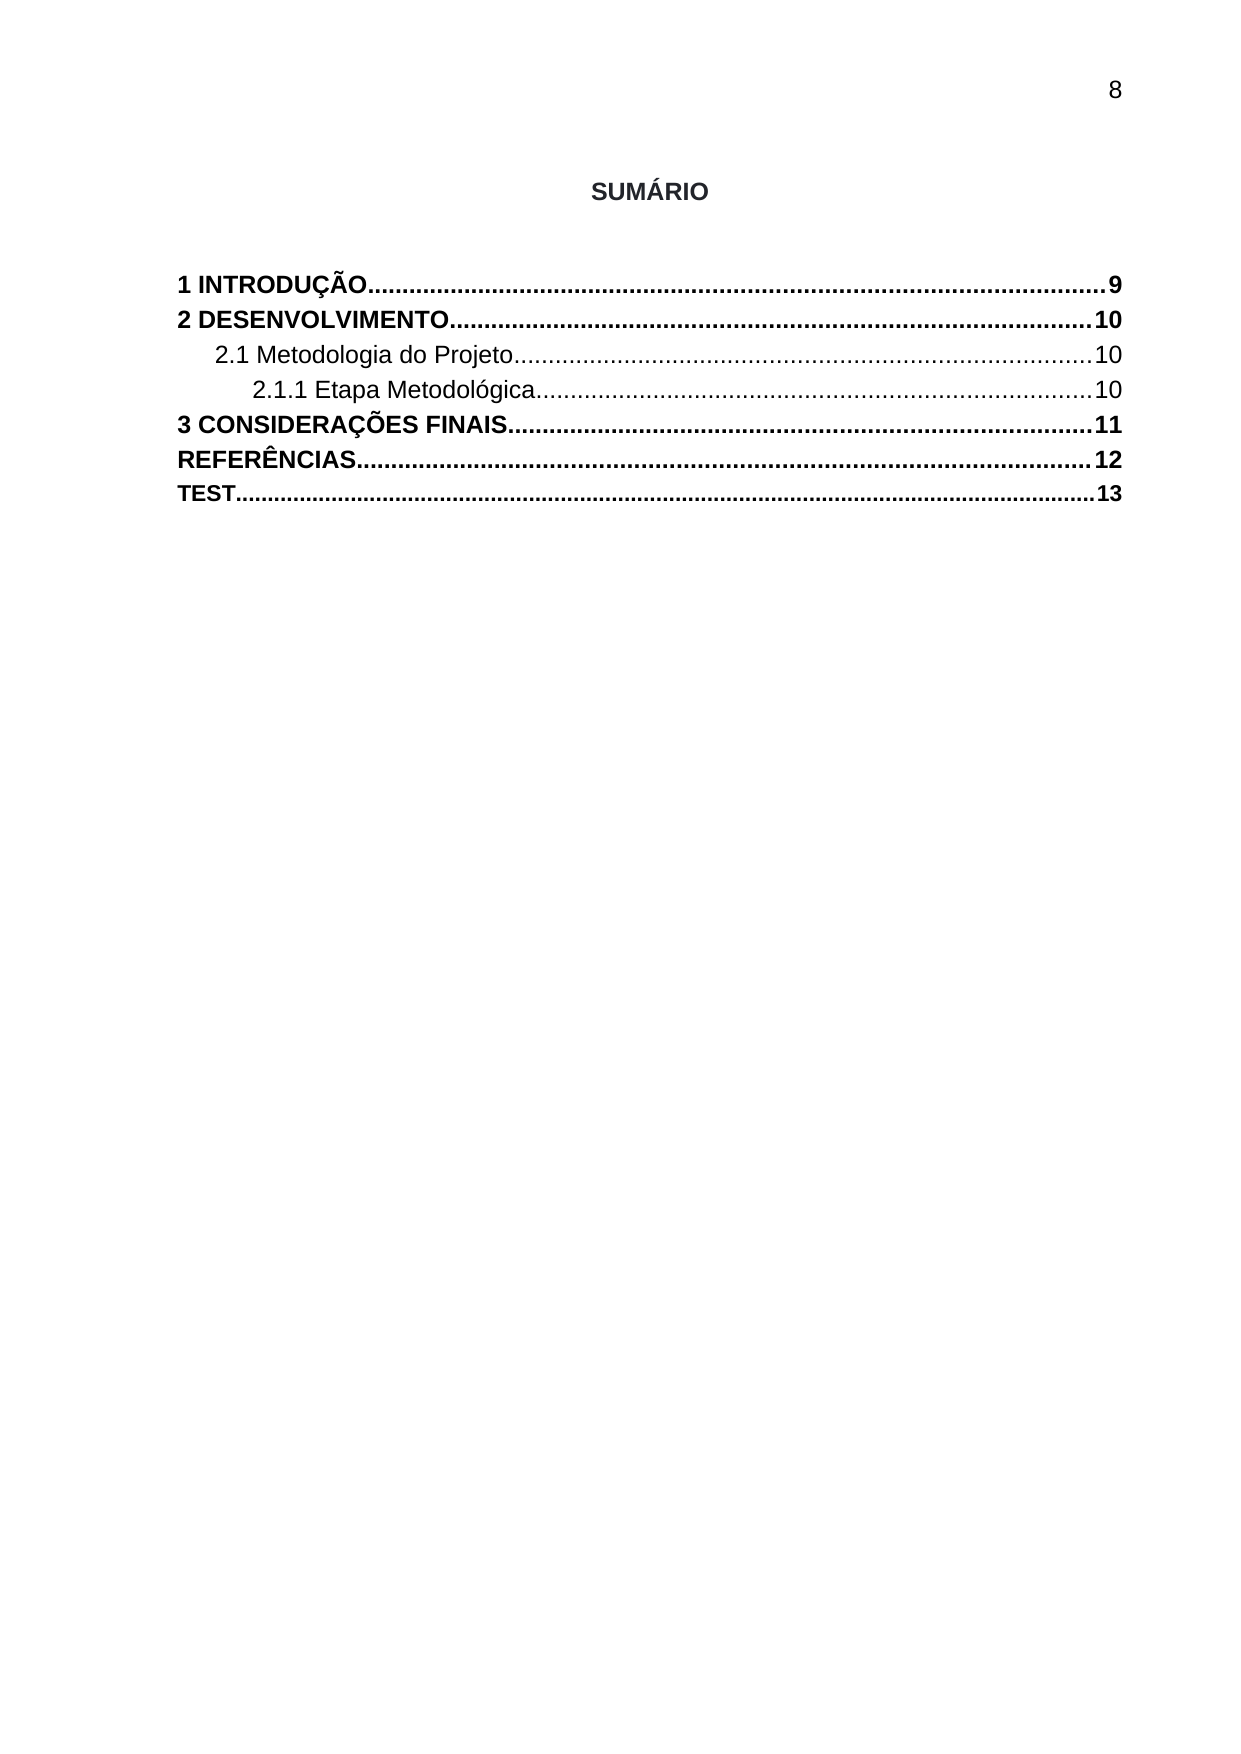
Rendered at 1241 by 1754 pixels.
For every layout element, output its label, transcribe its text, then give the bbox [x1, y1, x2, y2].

text 2.1.1 Etapa Metodológica 10 [252, 374, 1122, 403]
text 2 DESENVOLVIMENTO 10 [177, 304, 1122, 333]
text 1 INTRODUÇÃO 9 [177, 269, 1122, 298]
text TEST 13 [177, 479, 1122, 506]
text REFERÊNCIAS 12 [177, 444, 1122, 473]
text 2.1 Metodologia do Projeto 10 [214, 339, 1122, 368]
text 3 CONSIDERAÇÕES FINAIS 11 [177, 409, 1122, 438]
text SUMÁRIO [177, 177, 1122, 206]
